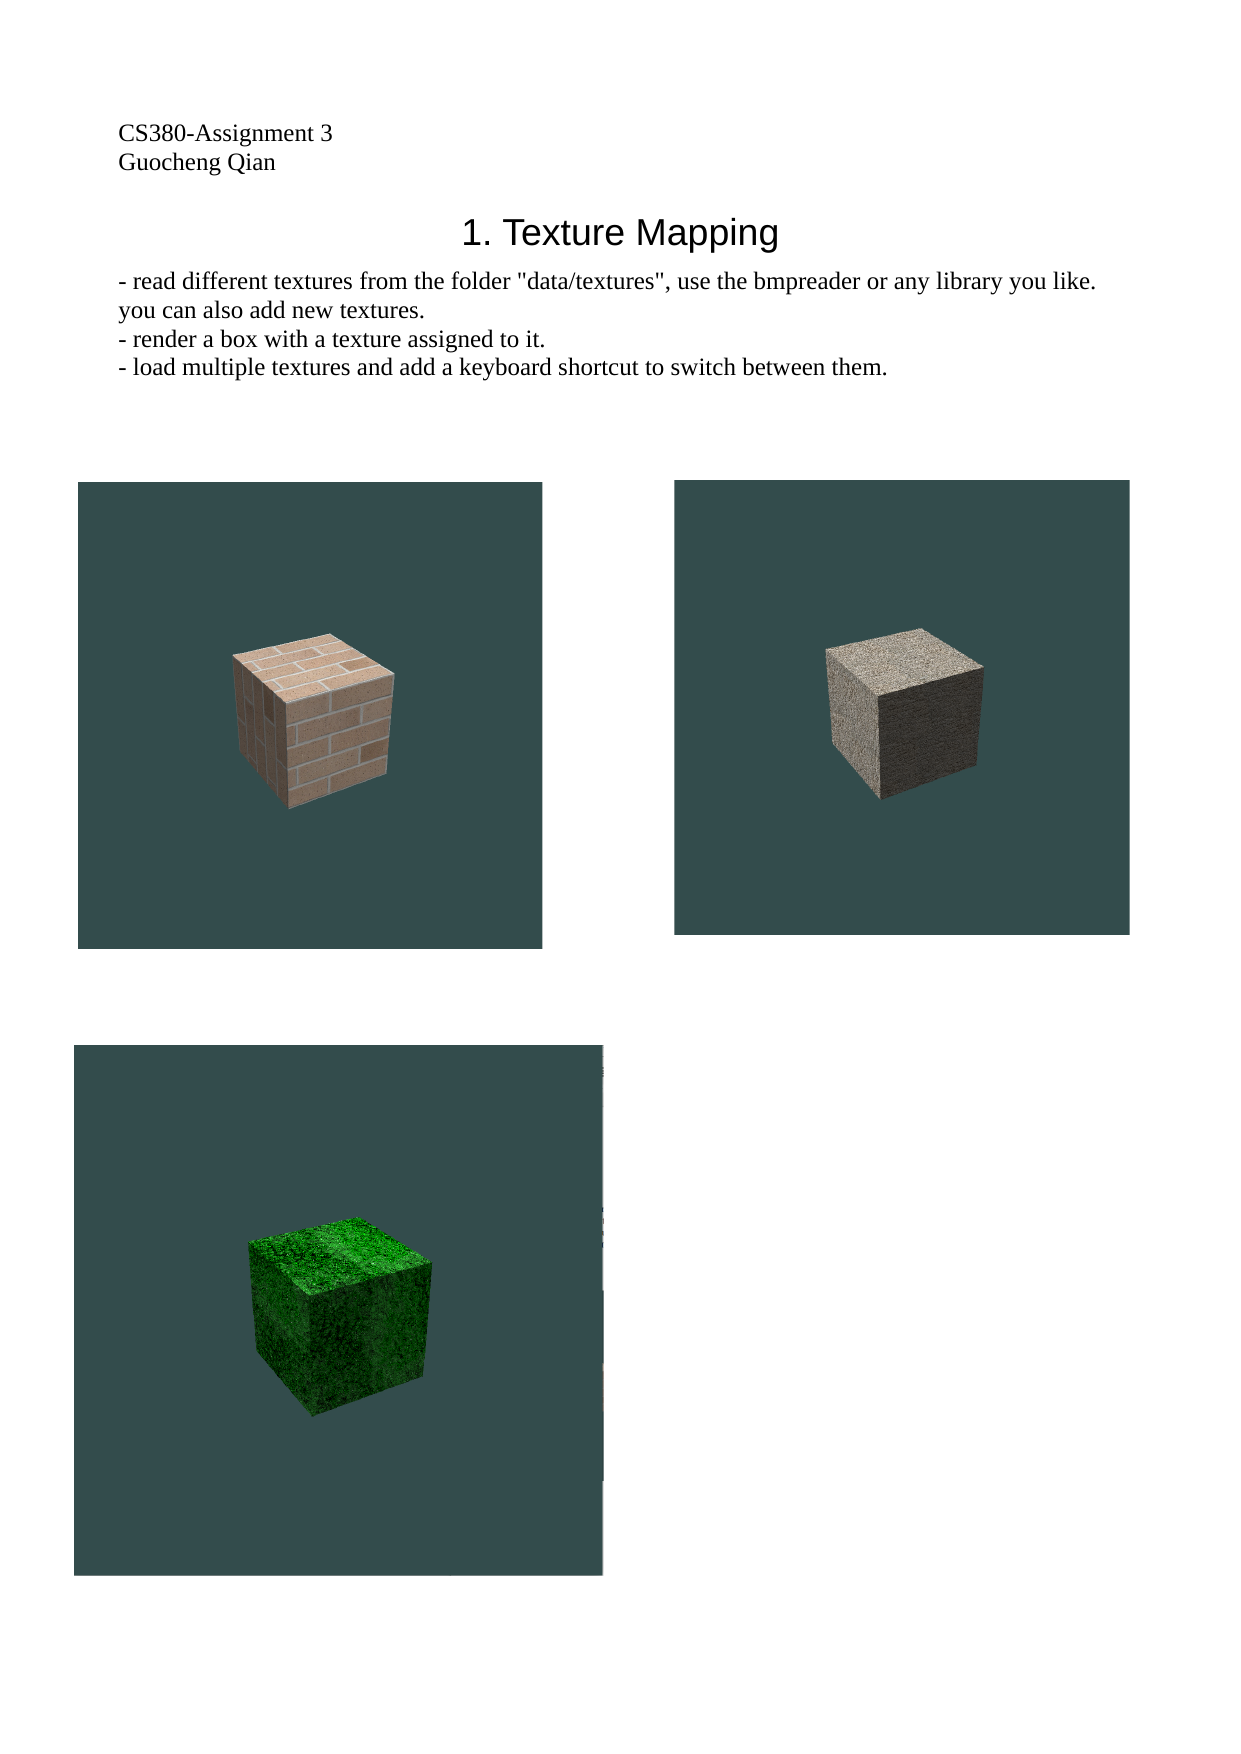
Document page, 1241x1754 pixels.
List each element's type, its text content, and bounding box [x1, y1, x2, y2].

picture [74, 1045, 604, 1576]
text - render a box with a texture assigned to it. [118, 324, 1122, 352]
picture [674, 480, 1130, 935]
subtitle 1. Texture Mapping [118, 211, 1122, 254]
text CS380-Assignment 3 [118, 118, 1122, 147]
text - read different textures from the folder "data/textures", use the bmpreader or any library you like. you can also add new textures. [118, 266, 1122, 324]
text - load multiple textures and add a keyboard shortcut to switch between them. [118, 352, 1122, 381]
text Guocheng Qian [118, 147, 1122, 176]
picture [78, 482, 543, 949]
